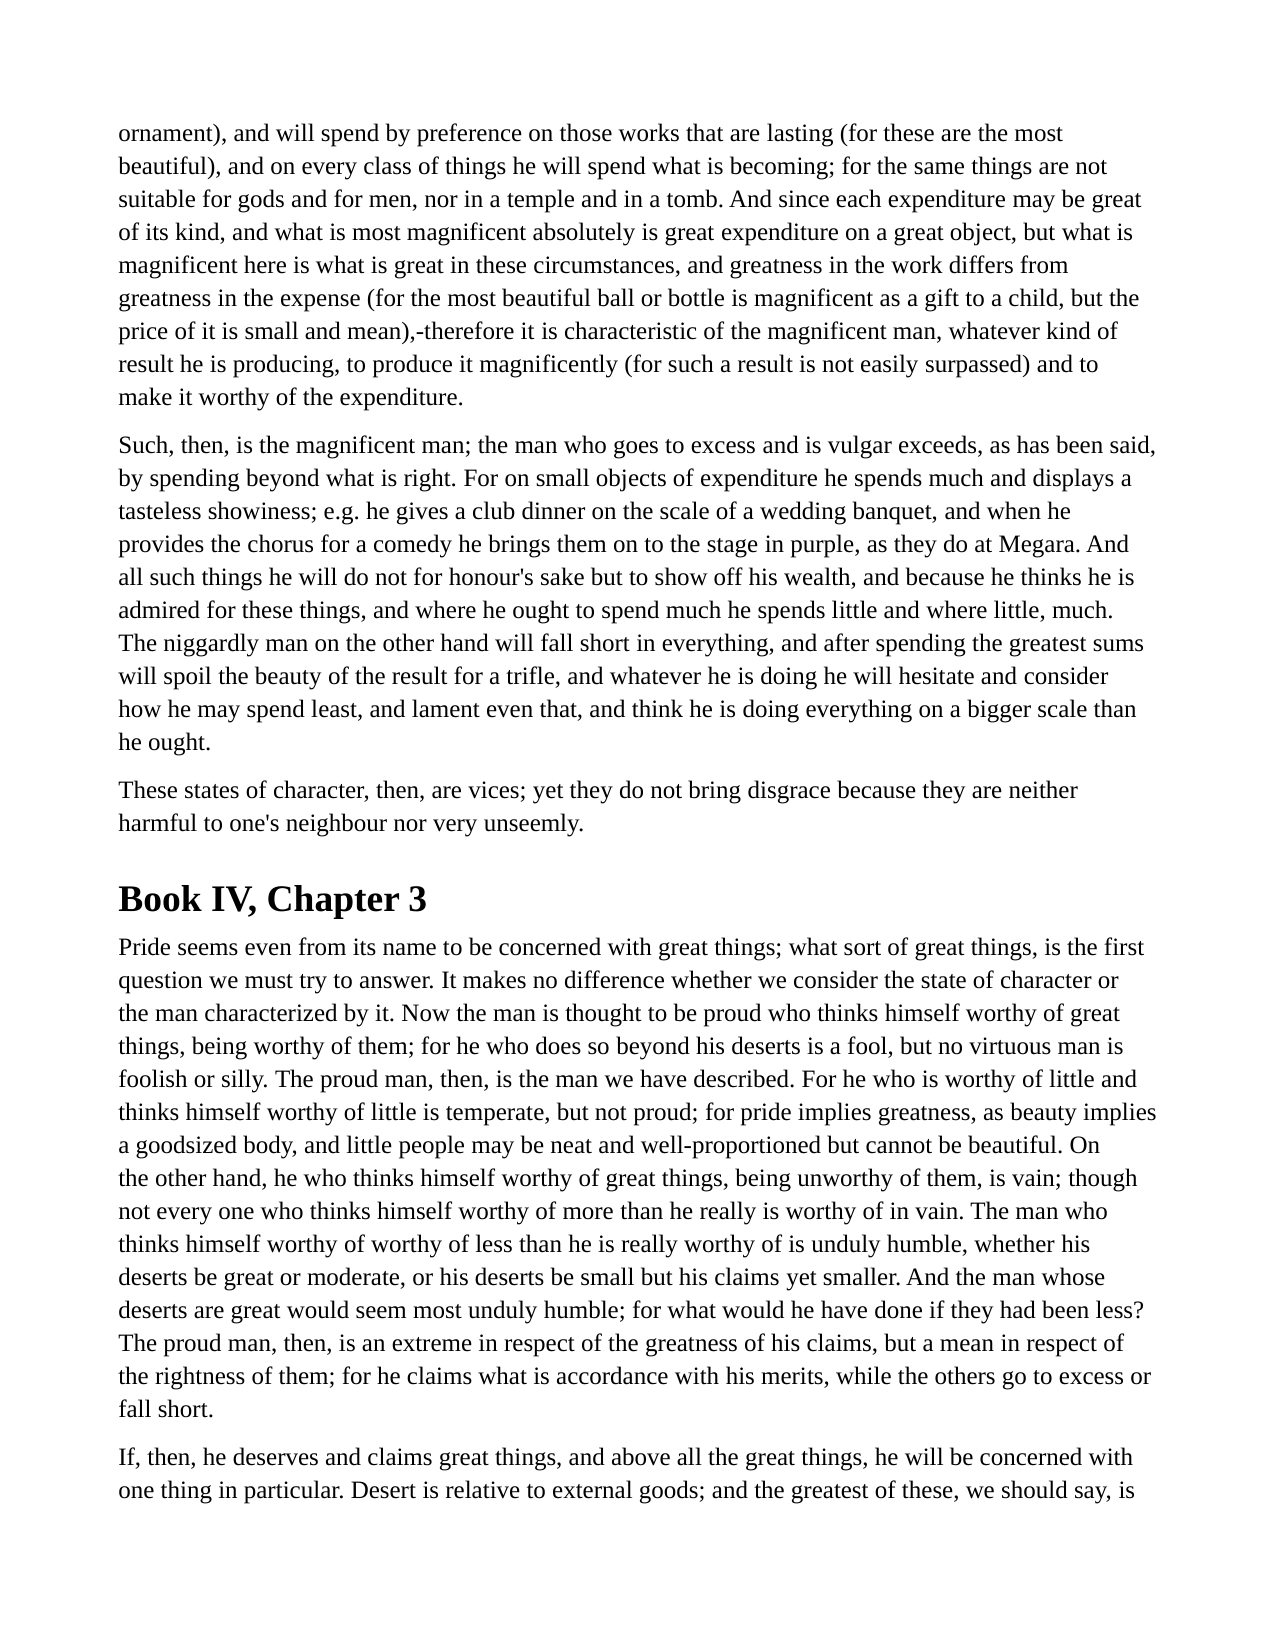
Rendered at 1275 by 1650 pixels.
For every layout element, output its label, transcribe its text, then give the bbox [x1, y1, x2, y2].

text If, then, he deserves and claims great things, and above all the great things, he will be concerned with one thing in particular. Desert is relative to external goods; and the greatest of these, we should say, is [118, 1442, 1157, 1503]
text Pride seems even from its name to be concerned with great things; what sort of great things, is the first question we must try to answer. It makes no difference whether we consider the state of character or the man characterized by it. Now the man is thought to be proud who thinks himself worthy of great things, being worthy of them; for he who does so beyond his deserts is a fool, but no virtuous man is foolish or silly. The proud man, then, is the man we have described. For he who is worthy of little and thinks himself worthy of little is temperate, but not proud; for pride implies greatness, as beauty implies a goodsized body, and little people may be neat and well-proportioned but cannot be beautiful. On the other hand, he who thinks himself worthy of great things, being unworthy of them, is vain; though not every one who thinks himself worthy of more than he really is worthy of in vain. The man who thinks himself worthy of worthy of less than he is really worthy of is unduly humble, whether his deserts be great or moderate, or his deserts be small but his claims yet smaller. And the man whose deserts are great would seem most unduly humble; for what would he have done if they had been less? The proud man, then, is an extreme in respect of the greatness of his claims, but a mean in respect of the rightness of them; for he claims what is accordance with his merits, while the others go to excess or fall short. [118, 932, 1157, 1423]
text These states of character, then, are vices; yet they do not bring disgrace because they are neither harmful to one's neighbour nor very unseemly. [118, 775, 1157, 836]
text ornament), and will spend by preference on those works that are lasting (for these are the most beautiful), and on every class of things he will spend what is becoming; for the same things are not suitable for gods and for men, nor in a temple and in a tomb. And since each expenditure may be great of its kind, and what is most magnificent absolutely is great expenditure on a great object, but what is magnificent here is what is great in these circumstances, and greatness in the work differs from greatness in the expense (for the most beautiful ball or bottle is magnificent as a gift to a child, but the price of it is small and mean),-therefore it is characteristic of the magnificent man, whatever kind of result he is producing, to produce it magnificently (for such a result is not easily surpassed) and to make it worthy of the expenditure. [118, 118, 1157, 411]
subtitle Book IV, Chapter 3 [118, 876, 1157, 919]
text Such, then, is the magnificent man; the man who goes to excess and is vulgar exceeds, as has been said, by spending beyond what is right. For on small objects of expenditure he spends much and displays a tasteless showiness; e.g. he gives a club dinner on the scale of a wedding banquet, and when he provides the chorus for a comedy he brings them on to the stage in purple, as they do at Megara. And all such things he will do not for honour's sake but to show off his wealth, and because he thinks he is admired for these things, and where he ought to spend much he spends little and where little, much. The niggardly man on the other hand will fall short in everything, and after spending the greatest sums will spoil the beauty of the result for a trifle, and whatever he is doing he will hesitate and consider how he may spend least, and lament even that, and think he is doing everything on a bigger scale than he ought. [118, 430, 1157, 756]
